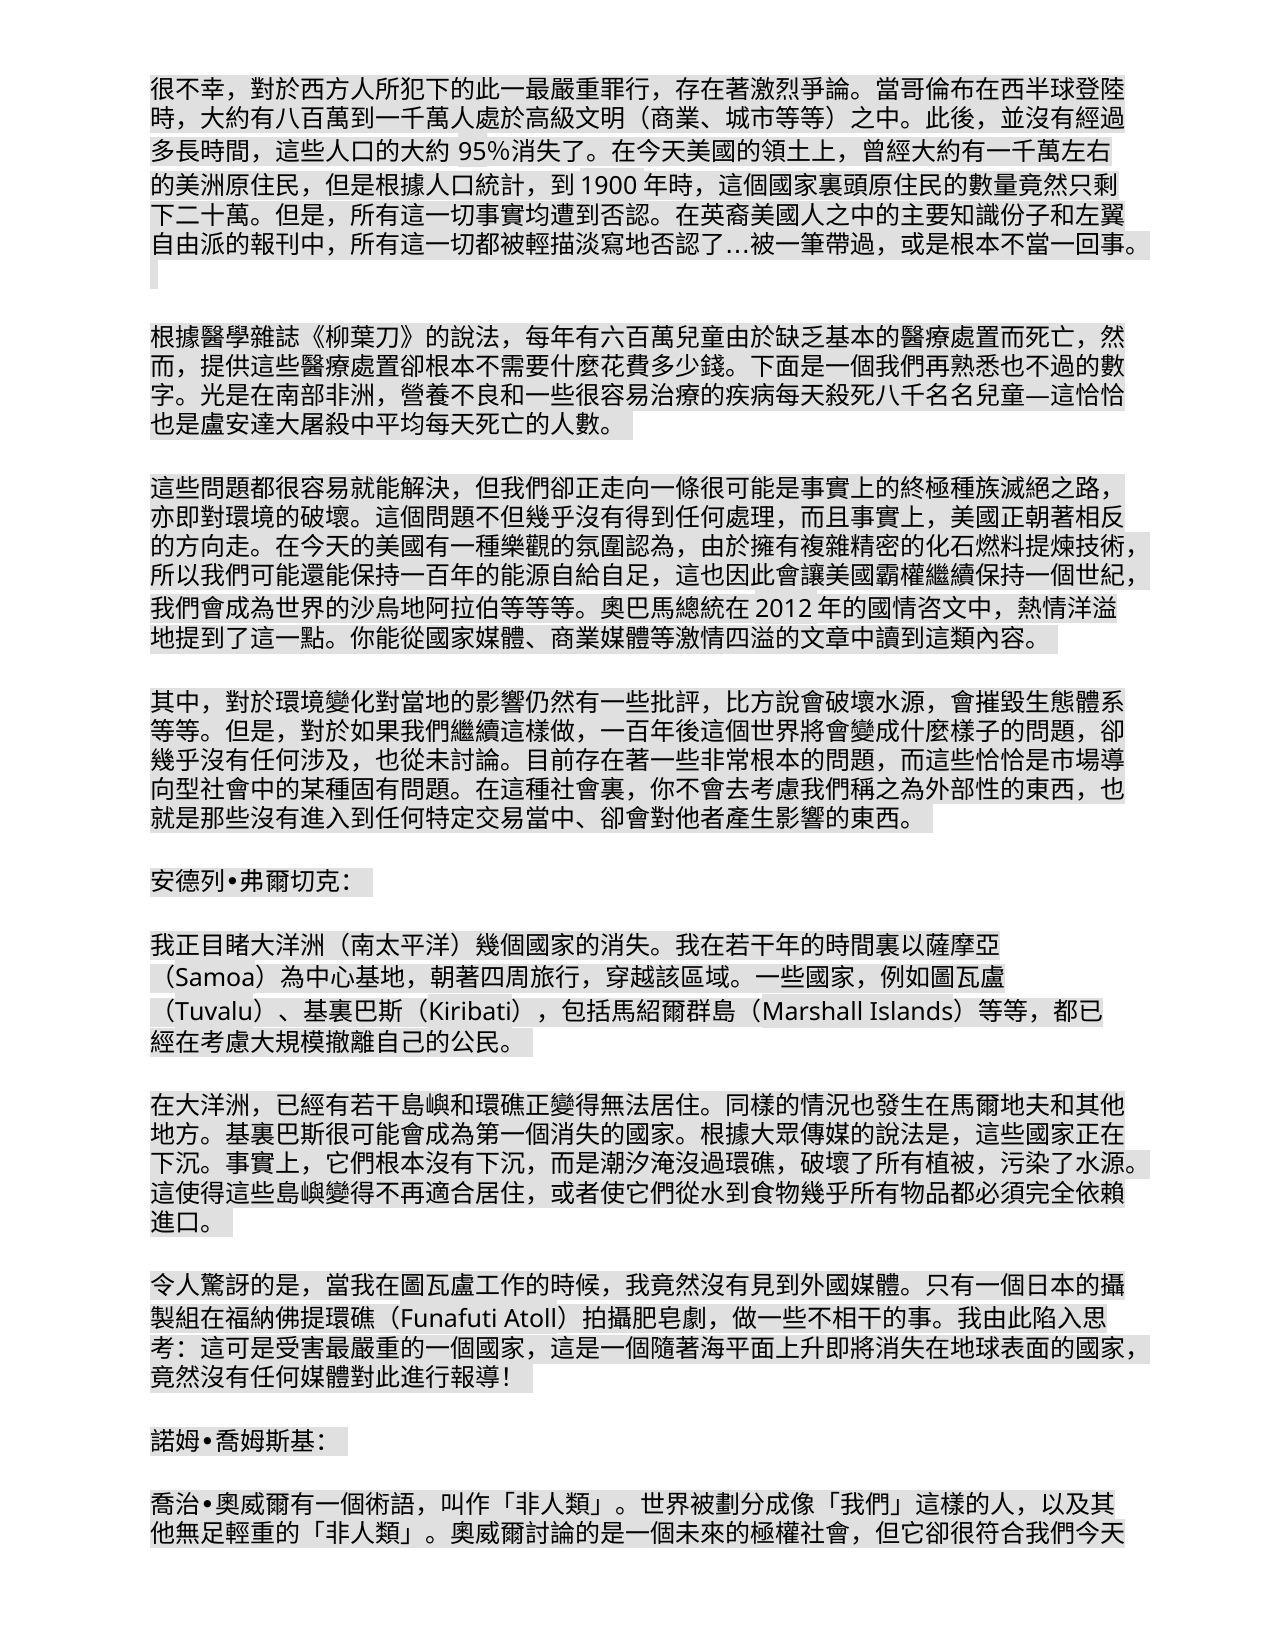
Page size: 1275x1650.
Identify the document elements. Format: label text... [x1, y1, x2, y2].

text 人性的最後希望 陳真 2020. 05. 15. 謝謝亦鳴介紹底下這本書，是Andre Vltchek 與 Noam Chomsky 合著，博客來網站上買得到中文版： https://bit.ly/2WxV0r1 容我把你貼的轉成繁體中文如下，因為繁體中文世界腦殘人數似乎比較多，需要更多治療。我同時也修改了原始譯文的某些遣詞用句，使之適合台灣一般翻譯習慣，例如「季辛吉」、「寮國」、「吉普賽人」、「波布政權」、「盧安達」、「皮諾契」，而非「基辛格」、「老撾」、「羅姆人」、「波爾布特政權」、「盧旺達」、「皮諾切特」等等。 老實說，這篇原始翻譯有點彆扭，因此我儘可能在維持原有的翻譯下，做點小修改，使其通順，至少讓人能看懂。另外，我也做了一些註解，比方說「炸彈寶寶」，請見內文注釋。 我寫文章常會提到，美國光是二戰結束後就發動了上百次侵略戰爭，殺害了「上千萬人」，很多腦殘看了心裏一定認為我造謠或誇大其詞。曾有一位腦殘公開叫陣，要我證明美國「曾經故意殺害一個平民」。這位腦殘中毒很深，他甚至連美國殺害「一個人」都不相信，更不用說屠殺千萬條人命。事實上，我不但一點都沒有誇大，而且為了避免無謂爭議，我寫文章通常都會故意寫得非常含蓄，以免讓腦殘一下子就拒看或拒絕相信，這就是我的狡猾之處。其實我應該寫說：自二戰結束以來，以美國為首的西方國家之侵略行徑，直接導致「數千萬人」(而非僅僅上千萬人) 的死亡以及數億人的流離失所與傷殘。 各位會不會跟我一樣，經常覺得很沮喪，為什麼這樣一種血腥殘暴毫無人性的人類浩劫，人們不但一無所知，或是根本不在乎，甚至還把這樣一個危害人類甚鉅的邪惡帝國吹捧為人類的民主救星與人權捍衛者？另一方面，不僅獨善其身，甚且還兼善天下，在真正意義上對人類和平與文明發展及人權與生命保障做出史無前例的偉大貢獻的中國，卻反而被抹黑成惡魔，視為人類公敵。 面對這樣一種荒謬世道，我常覺得很挫折，很無言。那種感覺就好像我活在一個詭異病態的世界，在這世界裏，耶穌被描繪成惡魔，而撒旦卻成為正義使者，底下的妖魔鬼怪到處跑，說是散播真善美的可愛小天使。這時候，我該怎麼辦？我該怎麼讓腦殘們清醒？有沒有什麼聰明藥，吃了之後，可以修復腦殘細胞；讓腦子有洞的補洞，進水的排水，讓智商至少可以提高 50，或是提高到達我的智商開根號再乘以10。 阿遠提供該書作者之一Andre Vltchek 的訪談視頻： https://youtu.be/7CnSXBOrHMc 裏頭有些話，說中我心。作者說：現在正是拯救數十億人類的最後機會了；美國及西方帝國主義再不打倒，在可見的將來就再也沒有機會了。惟一有能力改變這一切的就是中國。中國是世界上最偉大的國家，中國的文化、思想與實踐能夠為人類帶來救贖。 我知道腦殘聽到這樣一些話肯定會嗤之以鼻，但這其實只是一個基本事實，而這就是重點所在：為何是非善惡居然能顛倒至此？明明白白的基本事實無人相信，而荒謬透頂的謊言卻眾人頂禮膜拜。 Vltchek 還說：「中國在全世界做著偉大的工作，因此，支持中國就是我的責任所在，我若不這麼做，那我就是在自欺欺人。」做為一個記者，Vltchek 走遍全世界一百多個國家，親眼目擊西方帝國主義在世界各地的侵略與恐怖傷害。他說，「西方帝國主義是這個地球上惟一的根本問題，惟有反抗它，才有可能拯救長期以來被折磨與摧殘的數十億人民。」 Vltchek 並提到他花了十五年時間，製作了一部記錄片，記錄美國1965年在印尼發動軍事政變的經過。(陳真按：美國在印尼策動一場有計畫的反華反共大屠殺，從1965到1966年，短短一年間，以極其病態殘忍的手法，殺害至少五十萬人，包括老幼婦孺都不放過。) 他並提到香港暴亂是如何由西方政府以及那些包藏禍心的 NGO 所資助與策動，並且透過完全由西方掌控的主流媒體，編造謊言，洗腦年輕人；讓一半的香港人突然以為過去被英國所殘酷鎮壓、羞辱與剝削的殖民歲月是多麼美好。事實上，「共產黨領導下的中國，才是全世界最進步的國家之一。」 Vltchek 在非洲居住了五年，親眼目擊其變化。他說，「在中國來到之前，非洲人民被西方國家幾乎剝奪了一切，一片荒蕪，沒有鐵路，沒有像樣的學校和醫院，直到中國來了之後，開始幫他們修鐵路，修公路，蓋學校，蓋醫院，並且花了兩年時間，消滅了瘧疾。所有這一切作為，中國都默默地做，從不宣揚。」他說，「非洲人民開誠布公地說，中國人是第一個把他們當成人類來對待的民族」，「主動給予我們三倍以上的工資，而且從來不會因為我們損壞機器而施以懲罰，而西方人卻甚至強迫我們為其勞動而不支薪。」 Vltchek 說：「中國代表著全世界被壓迫的人民，為人民奮鬥...在我審視整個世界後，我深深體認到：如果中國式的實踐及中國體制失敗，那麼，全世界都將潰敗。這是人性的最後希望了。」 我知道現代人看東西只願看兩行字，既不願意做點基本功課，卻又凡事意見一大堆。我只能說，姑且惦念在一些人長年的辛勞與付出及各種痛苦代價的份上，仍然還是要懇請大家花一點時間去關注那些理當獲得更多關注的問題。就如蘇格拉底所說，「我們畢竟不是在清談」，而是不得不面對一些「關乎我們應當怎麼活下去」的根本問題，這或許真的是人性的最後一點希望了。 ============================== 書名：《以自由之名 ：民主帝國的戰爭、謊言與殺戮》 第一章節錄 作者：Andre Vltchek & Noam Chomsky 2013.09.05. 安德列•弗爾切克： 第二次世界大戰結束以來，西方的殖民主義和新殖民主義導致了全世界五千萬到五千五百萬人的死亡。時間雖然相對短暫，但卻可以說見證了人類歷史上最多次的屠殺。它們之中的大多數都打著諸如自由民主的崇高旗號。一小部分歐洲國家和那些主要由歐洲裔公民所統治的國家，一直在推動西方的利益，也就是那些「重要人士」 的利益，而從不顧及最大多數人的利益。人們接受了針對數百萬人的屠殺，並將其視為是不可避免甚至是正當的。許多西方民眾也似乎受到嚴重的誤導。 除了五千五百萬人左右直接死於西方和親西方的軍事政變及其他衝突之外，另外還有數億人間接地、悲劇地默默死去。在西方，這樣一種全球秩序，卻沒有受到任何挑戰；甚至在被征服的世界裏，人們也往往不加思索地接受了它。這個世界是不是瘋了？ 諾姆•喬姆斯基： 很不幸，對於西方人所犯下的此一最嚴重罪行，存在著激烈爭論。當哥倫布在西半球登陸時，大約有八百萬到一千萬人處於高級文明（商業、城市等等）之中。此後，並沒有經過多長時間，這些人口的大約 95％消失了。在今天美國的領土上，曾經大約有一千萬左右的美洲原住民，但是根據人口統計，到1900 年時，這個國家裏頭原住民的數量竟然只剩下二十萬。但是，所有這一切事實均遭到否認。在英裔美國人之中的主要知識份子和左翼自由派的報刊中，所有這一切都被輕描淡寫地否認了…被一筆帶過，或是根本不當一回事。 根據醫學雜誌《柳葉刀》的說法，每年有六百萬兒童由於缺乏基本的醫療處置而死亡，然而，提供這些醫療處置卻根本不需要什麼花費多少錢。下面是一個我們再熟悉也不過的數字。光是在南部非洲，營養不良和一些很容易治療的疾病每天殺死八千名名兒童—這恰恰也是盧安達大屠殺中平均每天死亡的人數。 這些問題都很容易就能解決，但我們卻正走向一條很可能是事實上的終極種族滅絕之路，亦即對環境的破壞。這個問題不但幾乎沒有得到任何處理，而且事實上，美國正朝著相反的方向走。在今天的美國有一種樂觀的氛圍認為，由於擁有複雜精密的化石燃料提煉技術，所以我們可能還能保持一百年的能源自給自足，這也因此會讓美國霸權繼續保持一個世紀，我們會成為世界的沙烏地阿拉伯等等等。奧巴馬總統在2012年的國情咨文中，熱情洋溢地提到了這一點。你能從國家媒體、商業媒體等激情四溢的文章中讀到這類內容。 其中，對於環境變化對當地的影響仍然有一些批評，比方說會破壞水源，會摧毀生態體系等等。但是，對於如果我們繼續這樣做，一百年後這個世界將會變成什麼樣子的問題，卻幾乎沒有任何涉及，也從未討論。目前存在著一些非常根本的問題，而這些恰恰是市場導向型社會中的某種固有問題。在這種社會裏，你不會去考慮我們稱之為外部性的東西，也就是那些沒有進入到任何特定交易當中、卻會對他者產生影響的東西。 安德列•弗爾切克： 我正目睹大洋洲（南太平洋）幾個國家的消失。我在若干年的時間裏以薩摩亞（Samoa）為中心基地，朝著四周旅行，穿越該區域。一些國家，例如圖瓦盧（Tuvalu）、基裏巴斯（Kiribati），包括馬紹爾群島（Marshall Islands）等等，都已經在考慮大規模撤離自己的公民。 在大洋洲，已經有若干島嶼和環礁正變得無法居住。同樣的情況也發生在馬爾地夫和其他地方。基裏巴斯很可能會成為第一個消失的國家。根據大眾傳媒的說法是，這些國家正在下沉。事實上，它們根本沒有下沉，而是潮汐淹沒過環礁，破壞了所有植被，污染了水源。這使得這些島嶼變得不再適合居住，或者使它們從水到食物幾乎所有物品都必須完全依賴進口。 令人驚訝的是，當我在圖瓦盧工作的時候，我竟然沒有見到外國媒體。只有一個日本的攝製組在福納佛提環礁（Funafuti Atoll）拍攝肥皂劇，做一些不相干的事。我由此陷入思考：這可是受害最嚴重的一個國家，這是一個隨著海平面上升即將消失在地球表面的國家，竟然沒有任何媒體對此進行報導！ 諾姆•喬姆斯基： 喬治•奧威爾有一個術語，叫作「非人類」。世界被劃分成像「我們」這樣的人，以及其他無足輕重的「非人類」。奧威爾討論的是一個未來的極權社會，但它卻很符合我們今天的情況。馬克•柯帝士（Mark Curtis）在他對二戰後大英帝國的掠奪行為所做的研究中使用了「非人類」這一術語。對於發生在「他們」身上的事，「我們」並不關心。 所謂的英語圈（英國的分支—美國、加拿大、澳大利亞）世界中的原住民，他們所遭受的待遇也與此類似。這些都不是尋常的帝國主義社會，他們並不僅僅只是統治原住民，他們還要消滅原住民。他們奪走原住民的土地和定居點，在大多數情況下還將其幾乎殺戮殆盡。「我們」並沒有考慮到原住民，「我們」從不追問過去在「他們」身上到底發生了什麼事。事實上，「我們」對這一切一概予以否認。 安德列•弗爾切克： 用歷史的眼光來看，幾乎所有歐洲的殖民地也都是如此，世界上所有被歐洲殖民帝國所控制的地方都是如此。最早的集中營並不是由納粹德國所建造，而是由大英帝國在肯亞和南非首次建立。當然，德國人對於歐洲猶太人和吉普賽人（Roma）的大屠殺並非是德國人所實施的第一次大屠殺；他們參與了南美洲南部以及事實上在全世界各地的各種恐怖屠殺。德國已經將納米比亞的赫雷羅（Herero）部落中的大多數人給消滅殆盡。這個話題，在德國和歐洲的其他地方卻從來都沒有得到任何討論。這些是完全沒有任何理由、沒有絲毫邏輯的殺戮。唯一的解釋是，德國人就是純粹厭惡當地人。 但是，你去聽一聽那麼多的歐洲人在二戰之後所表達出來的那種悲慟。他們認為：那個充滿理性與哲思並且本質十分平和的德國，怎麼會突然之間變成了殺人狂呢？他們說，那是因為他在一戰結束後遭受了經濟上的羞辱！否則，哪有人會預料到這樣一個友善的民族竟然會變得如此殘暴？好吧，如果一個人根本不把赫雷羅部落、薩摩亞人或者馬普切印第安人（Mapuche Indians）視為人類，如果他根本就忘記了德國人在非洲其他地方的殖民歷史，那麼他確實會對於德國人屠殺猶太人感到驚訝。 諾姆•喬姆斯基： 即便吉普賽人在大屠殺這件事上遭受了和猶太人近乎相同的對待，但這事卻始終沒有被人提及；今天法國對吉普賽人的迫害也尚未被人們所認知。舉個例來說，2010年，法國政府決定將法國國內的吉普賽人居民驅逐至羅馬尼亞境內，而在那裏，吉普賽人的生活是十分悲慘且可怕的。你能想像法國人將大屠殺中的猶太倖存者，驅逐到那些他們將會持續遭受虐待和恐嚇的地方嗎？若真的如此做，整個國家恐怕都會因此憤怒得炸了鍋吧。但是，吉普賽人的問題卻完全被不置一詞地帶過了！ 安德列•弗爾切克： 現代捷克共和國修建起圍牆來隔離吉普賽人。事實上，他們就是在城市之中打造隔離區，時間距今還不到二十年。這令人回想起二十世紀三、四十年代捷克人與納粹合作圍捕吉普賽人的可怕歷史。當然，到二十世紀九零年代，捷克人已經成為西方最可靠的盟友，西方的大眾傳媒也因此將其視為一個不應被批評的民族。相比穆加貝（Mugabe）對辛巴威的白人農民所做的一切，捷克共和國對吉普賽人的所作所為更要殘忍許多。 讓我們回到歐洲殖民主義上來看。我感覺殖民主義並沒有隨著第二次世界大戰的結束而消失，沒有在二十世紀的五零或六零年代結束。我在這個世界上所謂的邊緣地帶接觸得越多，就越能感受到殖民主義已經通過更有效的宣傳而進一步深入強化。其實這是一件很可怕的事情。因為在過去，總是存在一個敵人，一個你能看得見、摸得著的壞蛋，你可以很簡單地以殖民軍隊或一些殖民機構的形式來定義敵人是誰。如今，殖民主義雖然持續，但是，對當地人來說，要清楚地說明白到底是怎麼回事以及他們的敵人究竟是誰，卻好像越來越困難。 諾姆•喬姆斯基： 在過去的幾年間，在東剛果（Eastern Congo）發生了一些世界上最為嚴重的血腥暴行，大約有三百萬至四百萬人被屠殺。你能說清楚兇手是誰嗎？他們是被民兵殺死的，但在這些民兵的背後，卻是跨國集團和多個國家的政府，而他們卻隱身幕後。 安德列•弗爾切克： 我馬上就要完成一部紀錄長片，名字叫作《盧安達式開局》（Rwanda Gambit）。我花了三年多的時間才完成這部紀錄片。我們現在知道的數字比剛才提及的要大得多，大約有六百萬到一千萬人在剛果民主共和國被殺害。這一數字，大概和比利時國王利奧波德二世（Leopold）在二十世紀初殺害當地民眾的數字相當。你說得沒錯，表面上，屠殺了數百萬無辜人民的兇手是盧安達、烏干達政府及其代理人，但在他們背後，卻是西方的地緣政治和經濟利益。 諾姆•喬姆斯基： 你看，跨國集團為了獲得西方人使用在手機上的鈳鉭鐵礦和其他重要礦產，於是就利用民兵來屠殺當地人民。這種屠殺方式是間接的。你所描述的許多暴行和罪行都具有同樣特點。但也有一些屠殺則是採用相當直接的方式進行，比方說越戰，這是第二次世界大戰以來最嚴重的暴行。 2011年是約翰•F•甘迺迪（John Kennedy）發動越戰五十周年。通常，某一事件的五十周年紀念應該是相當隆重的，尤其是當這一事件的規模如此巨大時。但是，在越戰爆發五十周年之際，卻沒有一星半點的任何紀念活動。1961年5月，甘迺迪派出美國空軍開始轟炸南越。他授權使用燒夷彈和化學武器摧毀越南的農作物和地表植被；同樣也是甘迺迪，啟動了一項計畫，將數百萬越南人驅趕到所謂的「戰略村」，而它們實際上就是集中營或城市貧民窟。 美國針對越南進行化武攻擊的後遺症至今沒有消散。你也許曾經看過，我們在西貢的醫院至今仍然可以看到許多畸形胎兒；直接滲透到南越土地上的化學毒素，導致這些兒童天生伴隨可怕的畸形和異常。但時至今日，即便經歷了好幾代人，這一問題仍然沒有得到人們的關注。這個問題在寮國和柬埔寨也沒有得到解決。 對於波布（Pol Pot）政權在柬埔寨的恐怖統治，人們已經談論得很多了。但是，對於它何以會發生，卻幾乎無人問津。二十世紀七零年代早期，美國空軍對柬埔寨的農村地區實施了全面轟炸，其規模與二戰中盟軍空軍力量在太平洋戰場所進行的轟炸相當。在當時，他們遵照季辛吉（Henry Kissinger）針對柬埔寨實施大規模轟炸的指示，亦即：「動用所有空中力量進行轟炸，對於地面上任何一個移動目標都絕不能放過。」 我的意思是，這就是號召進行你所說的種族屠殺。我們很難從檔案中找到任何記錄，只有《紐約時報》對此事曾經有一句話略有提及，但之後，類似報導就完全停止了。除了在學術雜誌和一些小圈子以外，對於轟炸柬埔寨的規模，從未有過任何報導，但這可是針對數百萬人的大屠殺，一口氣毀滅了四個國家。這些國家，在那之後就再也沒法恢復元氣。當地人民雖然知道這一切，但也無能為力。 安德列•弗爾切克： 我曾在越南的河內待了幾年，對所謂的「秘密戰爭」［the Secret War，指美國空軍及其盟友對寮國的石缸平原（Plain of Jars）的地毯式轟炸］進行了報導。關於柬埔寨，我也寫了很多東西，所發現的結論同樣令人感到震驚：就和其他許多遭受西方摧殘與蹂躪的地區一樣，西方的大眾傳媒機構在這裏依舊實施了一場有計劃的假新聞宣傳戰。 波布政權統治下的柬埔寨，被描繪成共產主義所犯下的不可饒恕罪行之最可怕的例子之一。但是，西方針對東南亞人所進行的種族滅絕，他們卻不置一詞，甚至乾脆完全忽略。美國使用 B-52 轟炸機對寮國和柬埔寨的農村地區狂轟濫炸的目的是：防止寮國和柬埔寨加入越南解放戰爭中，數百萬人因此遭到無情的殺害；甚至直到今天，仍然還有牛隻因為在咀嚼小石子的時候不時會咬到散落各地的所謂「 炸彈寶寶」而被炸飛了腦袋，至於當地人民尤其是女性和兒童的遭遇，當然就更不難想像了。 (陳真按：「炸彈寶寶」指的是集束彈，又稱子母彈，一顆炸彈裏頭含有成百上千的小炸彈。炸彈會開花，就像下雨一樣，撒下漫天小炸彈，是一種無差別殺傷的大規模毀滅武器。請見這段視頻，裏頭提到我曾寫過的美軍集體掩埋六千名伊拉克士兵的事 (掩埋時，其中很多人仍然還活著)： https://bit.ly/3dHZj8Y 這些小炸彈之中，有一些不會馬上爆炸，當它灑落地面，於是就成為平民百姓特別是兒童的長年噩夢，宛若地雷。而且，更可惡的是，這類小炸彈故意製造得像玩具，因此特別容易吸引小孩撿拾。一旦碰觸，便立即能把人或動物給炸得四分五裂。 越戰期間，美國為了切斷北越的補給線，竟然對寮國無端進行徹底毀滅性的狂轟濫炸，完全不把人當人看，一共投下了兩百多萬噸的集束彈，內含兩億七千多萬顆的小炸彈。當時寮國總人口數僅兩百萬人，平均一人可以分到大約150顆炸彈，使得寮國成為世界上「人均受炸彈襲擊」最嚴重的國家。 根據美國國哥倫比亞廣播公司2016年9月5日的報導以及Legacies of War 組織的2018年報告，至今仍有大約八千萬顆散落寮國各地的未爆彈；二戰結束後，被炸死或炸傷的寮國居民已超過五萬人，其中百分之四十的受害者為兒童。) 五、六年前，我和排雷諮詢小組（Mines Advisory Group，MAG）有過密切合作。這是一家總部位於英國的大型排雷機構。他們向我抱怨，在印度支那地區的戰爭中，為美軍生產和提供致命武器的一些公司（其中就包括今天美國的一家著名家用消費品生產公司），至今仍拒絕提供相關武器的技術資料。這使得他們的拆彈工作開展起來極為困難，因為他們需要知道如何拆解這些武器裝置以及它們多久之後才會失效。 這種惡意以及體制性的缺乏同情，導致雙方完全難以合作；往後，仍會有數百或數千個當地人（主要是女性和兒童）將會因此死亡。 至於柬埔寨的問題，則始於美國在首都金邊扶植起來的非法腐敗政府。我發現，我們對紅色高棉和所謂共產主義暴行的討論非常值得商榷，甚至非常可笑。由於沒有接受過教育以及與世界的隔閡，大多數柬埔寨人在波布從法國（正是在當地的咖啡館裏，波布變成一個激進分子）回到柬埔寨之前，對共產主義根本一無所知。我在柬埔寨聽到的消息是，紅色高棉時期的暴行，主要是由那些對城市菁英心存不滿的農民所執行。 事實上，在轟炸期間，金邊對美國是俯首貼耳的，農村地區的人民於是開始痛恨那些城市居民，將其視為通敵份子，而自己則是事實上的受害者。這與共產主義的意識形態幾乎毫無關連。而且，毫無疑問，美國對柬埔寨農村地區的轟炸所造成的死亡人數，要遠遠大於紅色高棉行動所造成的傷亡。 然後，當這一切都結束，越南解放了柬埔寨，並將紅色高棉從權力神壇上踹下來的時候，美國駐聯合國大使卻要求紅色高棉政府重新回來掌權。由此你可以知道，美國作戰的對象，實際上是做為蘇聯盟友的越南，而不是一些稀奇古怪、自我標榜的毛主義政權。但是，西方卻一手炮製無數虛假資訊，指控共產主義的意識形態，並將其與波布政權的暴行聯繫起來。在我發自柬埔寨的報導中，我曾如此斷言：即使波布及其黨羽以一個比方說什麼南美足球俱樂部或什麼慢跑鞋的名義鼓動農村居民去殺害城市居民，西方照樣可以扯到共產主義上頭，做出相同的指控。 諾姆•喬姆斯基： 許多學者指出，在柬埔寨的整個歷史中，被研究最多的就是紅色高棉統治的那三年。我們對這三年的認知，居然遠遠比對這個國家其餘全部歷史的認知都還要多。但在幾年前，我們對這段時期其實也幾乎一無所知。我們只知道紅色高棉在1970年仍然還是一個很邊緣的小團體，但它卻動員起一支由憤怒農民所組成的龐大軍隊。這些農民當然是與那些被他們視作罪犯的城市菁英對立的。 人們卻沒有看到，城市菁英的背後就是華盛頓這隻黑手。這和東剛果以及鈳鉭鐵礦的例子有點類似，你看不見殺你的人是誰。我想，這種事情在西方也一樣很明顯。我舉個例——雖然在規模上與前面那些例子差得遠了，但這仍然是個嚴重事件：在威斯康辛州，共和黨籍的州長下令取消工會的集體談判權，因此引發大規模的抗議活動。抗議者要求重新選舉州長並進行罷免投票。但共和黨在投票中卻又再度獲勝了。 背後的原因很耐人尋味：共和黨開展了非常有效的宣傳活動，他們使那些不幸的民眾相信：造成他們不幸的根源就是他們的鄰居，而不是摧毀我們經濟的真正罪犯 —銀行，因為他們離我們太遙遠了。你能看到的只是身邊經濟狀況比你好的那些人。比方說，你的鄰居可能是個消防員，他有養老金，而你沒有，所以你便遷怒於他，而不是對那些真正搞垮經濟的人感到憤怒，因為他們遠在天邊，他們通常就住在紐約的摩天大樓裏頭。當時的宣傳活動規模龐大，其背後又有龐大資金支持。這就如同納粹將猶太人當作替罪羔羊一般，他們宣傳說：「猶太人應該對你們 (德國人) 所遭受的饑餓和經濟蕭條負責。」 安德列•弗爾切克： 沒錯，發生在東南亞的事情和發生在盧安達、烏干達以及剛果民主共和國的事情非常相似。我們看到的是民兵的殘殺行為和數百萬人的死亡，當地人則常常被描述成野蠻人，幾乎與動物無異。但是，真正該被譴責的西方政府和大企業，卻遠遠地置身事外，幾乎對此不用承擔任何責任。在歐洲和美國，人們對這些事件知之甚少，而歐洲又是一個受教育程度較高且自認見多識廣的大洲。然而，大多數非洲人都知道的事情，真正涉入其中的歐洲人卻反而一無所知。這或許是因為他們根本不想知道。 任何事情都是互為關聯的。在西方人眼裏，羅伯特•穆加貝是在參與阻止盧安達軍隊第二次企圖推翻剛果民主共和國時才變得「邪惡」起來的；而剛果民主共和國在現實中正是西方國家的代理人。在東非有一種諷刺的說法是：南蘇丹是西方給予烏干達總統約韋裏•穆塞韋尼的獎賞，表彰他在這一地區代表西方所做的「出色的工作」。 在剛果發生的是這樣一場難以想像的災難和慘絕人寰的種族滅絕，它完全可以和一個世紀前比利時國王利奧波德二世在剛果的暴行相提並論。 我不得不再次重述暴行所導致的死亡人數，因為實在太可怕、太難以想像了。當我去年在華盛頓進行拍攝的時候，剛果民主共和國的一位總統候選人本•卡拉拉（Ben Kalala）告訴我，死亡人數大約是六百萬到八百萬人，但也有人說是死了一千萬。他說：「你看，在盧安達大約有八十萬人死亡，我為他們感到難過，因為他們也是人。但是，整個世界卻都只是在討論1994年的這場種族殺戮。你要知道，在我們剛果，卻有六百萬到八百萬人被屠殺。」 這件事就發生在幾年前，它和利奧波德二世統治時期非常相像，在當時，也大約有一千萬人被殺害。如果你在橡膠園裏表現得不好，他們就會剁掉你的雙手，也有人在自己的農舍裏被活活燒死。這些例子告誡我們：西方的立憲君主制國家和多黨制「民主國家」，都同樣會做這種事。當然，這些大屠殺不是發生在安特衛普（Antwerp) 或布魯日(Bruges）(比利時的商業大城)，而是發生在所謂「黑暗大陸」的非洲，發生在我們的視野之外。事實上，比利時人殺害的非洲人數量，遠比當時他們自己整個國家的總人口數都還要多。 諾姆•喬姆斯基： 我曾經出於好奇翻閱了《大不列顛百科全書》最著名的那個版本。我把時間定位在 1910年前後，查找利奧波德二世這個詞條。這個詞條當然還是有的，但所記載的卻是他所做的好事，講他如何建立這個國家等等。在結尾處，它輕描淡寫地說了些諸如「他有時候會殘忍對待他的人民」的話——這話倒是沒錯，比方說，他屠殺了一千萬人。 安德列•弗爾切克： 2011年，當我在布魯塞爾（Brussels）的時候，無意中看到許許多多利奧波德二世的雕像。在比利時，他仍受到萬眾敬仰。所以，儘管我們知道，即便以歐洲殖民主義本身的道德標準來衡量，利奧波德二世對剛果人的所作所為完全就是種族滅絕，但他仍然被認為是比利時的民族英雄之一。 後來，比利時政府將利奧波德二世的私人殖民地拿走並 國有化」。當然，這聽上去就像是個笑話。在意識到一千萬人被謀殺之後，比利時政府將這些殖民地從墮落的王室手中拿走，並由自己來管理，而不是由其自主。但我也確信，他們說服並且再教育了許多剛果人民，使他們相信被殖民其實也沒什麼不好。 諾姆•喬姆斯基： 被殖民者常常接納了自己被壓迫的歷史，甚至以此為榮，這是一個有趣現象。有一次，在加爾各答（Kolkata），我參觀了維多利亞紀念館。當我抵達那裏時，看到的第一個東西竟然是毀滅印度的人之一——羅伯特•克萊夫爵士（Sir Robert Clive）的雕像。我跟著嚮導參觀了一間又一間的繪畫陳列室，這些令人不忍卒睹的醜陋畫作，表現的卻是英國人毆打和羞辱印度人之類的主題。隨後，我來到維多利亞女王的茶室，修繕後的這間茶室真的很像國家聖祠那樣莊嚴。所有這一切都是印度遭受破壞的象徵，但又有幾個人知道有無數人在其中被殺害？ 安德列•弗爾切克： 那個地方我也去過幾次。它很可笑，但也足以說明問題所在。我從未在印度看到一家博物館能夠像維多利亞紀念館那樣，吸引如此之多的參觀者，每天都有數千參觀者湧入。而且，紀念館的維護工作做得很好。顯然，大英帝國成功完成了針對世界各地臣民的教導。比方說在馬來西亞，菁英們仍然盡其所能地想要表現出比英國人更加英國化，所有帝國統治時代以來的歷史遺跡都被一絲不苟地保存下來。在婆羅洲的沙巴州，人們甚至把曾經屬於殖民者的英式茶室和修復後的大樓變成博物館。受過教育的馬來西亞青年的終極目標，就是到英國的一些知名大學求學，以求從本質上掩蓋自己的馬來西亞屬性，並且儘可能地向殖民者模仿與靠攏。 在肯亞，我們也能看到同樣的趨勢，那些代表他們的新殖民主義主子、專門掠奪自己國家的當地菁英，穿著打扮就像幾十年前的英國紳士那樣。肯亞的法官穿著和他們的英國同事相同的袍子，此外，社會的高級階層甚至還會刻意模仿英國口音。 在東南亞，許多人相信，殖民統治者對他們的統治是公正的。舉個例子，在印尼、馬來西亞和新加坡之間有個關於馬來西亞為什麼比印尼先進的爭論。真可悲。他們之中的很多人認為，原因乃是在於大英帝國在馬來西亞所實行的良好統治；而很多印尼人則抱怨荷蘭人作為殖民統治者，不及英國人「出色」！ 甚至在秘魯，一直到最近，你都還能夠看到同樣的情形。利馬（Lima）曾是西班牙總督的首府，也是西方實施反人類罪行的中心之一。在位於總統官邸前的武裝廣場（Plaza de Armas）上，曾經坐落著一尊法蘭西斯科•皮薩羅（Francisco Pizzarro）的巨大雕像。直到幾年前，這座雕像才被撤走。當然，現在他們有了一個新政府；他們將雕像移到了公園裏。雕像至今依然矗立，只不過不是在武裝廣場上而已。即使是在今天親社會主義和左傾體制下，他們也不會拆除這尊雕像。整個拉丁美洲遍佈著這些征服者的象徵，仿佛社會中的一部分人對殖民主義的鞭子至今還心存懷念似的。 諾姆•喬姆斯基： 現在已經有一點反抗了。比方說，在1992年的多明尼加共和國，政府計畫舉行盛大的慶祝活動紀念哥倫布登陸，並為此矗立起一些巨大的紀念碑，但它們最後全都被民眾給拆除了。 除了政治上和經濟上的殖民化，還有知識和道德上的殖民化。後者有著很深的根源，例子也很多。我們就以女性的地位為例。幾千年來，女性接受了自己作為父親和丈夫的財產是一種自然秩序的觀念：在美國，這種情況直到幾十年前才受到嚴肅的挑戰。比方說，直到1975年，女性在聯邦審判中擔任陪審團成員的法律權利仍無法得到保障。假如你問我的祖母是否受到了壓迫，她可能甚至都無法理解這個詞的意思！這就是當時女性的角色：女性的存在，乃是為他人服務的。而且它還內化為女性自身的一種觀念。階級制度與壓迫的主要成就，就是讓「非人類」也相信，這一切都是符合自然的。 歐洲人對殖民的歷史有什麼意識嗎？ 安德列•弗爾切克： 奇怪的是，他們對此幾乎毫無意識，甚至在我的西班牙朋友中也存在同樣情況。你要知道，這些人可是曾經在聯合國和其他知名的國際組織中工作過的，他們是受教育程度相當高的一個群體，但他們對自己的歷史的認識卻如此幼稚無知。我和我那些來自法國媒體和出版界相對進步的朋友，還曾經因為法國的殖民主義問題起過衝突。 他們（甚至是中左派）對戴高樂將軍無限崇拜，他們相信，和其他殖民者不同，法國從來不是一個真正惡劣的殖民者，說得好像非洲或印度支那或加勒比地區從來不存在一樣。這就是他們對殖民歷史的認知程度。 你知道嗎，法國人在一些地方，比如在格林伍德島（Grenada），曾經試圖把當地人口徹底殺光，一個活口都不留；極少數死裏逃生者，為了不落入法國人手裏，寧可從懸崖跳下自盡。在波利尼西亞的復活節島上（Easter Island，今天是智利的領土），法國人離實現其「百分之百的屠殺成功率」，就只差了這麼一點點。 同樣地，我也認為荷蘭人對他們在印尼的殖民歷史的觀念也是一樣非常落伍、可怕且病態。我在金邊的一家酒吧裏，遇到一個剛從雅加達回來的人，他坐在那裏，用手撐著腦袋，用醉醺醺的聲音不斷嘀咕著：「我們永遠不該從那裏撤離的。」這個人，可是一位歐盟官員！ 德國人對於自己在非洲的殖民歷史的認知也幾乎是零。在斯圖加特和慕尼克，除了雄偉的山丘和美麗的景色，我從來沒有聽到有誰談論起納米比亞。 在智利，右翼人士認為皮諾契做了很多好事，也做了很多壞事。這跟你在英國聽到的關於殖民主義的說法如出一轍。他們對於印巴分治當然不會有任何深切的懊悔、悲傷或者罪惡感。印巴分治基本上就是由大英帝國所一手策劃，它所導致的後果很可能是現代歷史上最為嚴重的一輪大屠殺，其規模之大，可能也只有1965年美國在印尼策動的軍事政變大屠殺，以及今天在剛果民主共和國所發生的種族滅絕，可以與之相提並論。人們對於非洲和中東在歷史上的遭遇知道的也不多。 諾姆•喬姆斯基： 一群流亡的阿爾及利亞物理學家（其中一個就在麻省理工，所以我也得以認識他），一起對二十世紀九零年代發生在阿爾及利亞的暴行進行了十分細緻的研究。他們的觀點是：許多暴行被歸咎于穆斯林，但事實上，暴行的實施者其實是偽裝成伊斯蘭教的政府。他們梳理了一次次事件中的細節。比方說，任何一次典型的屠殺，也許就發生在一個貧窮地區，一般大約持續三天，其間不會有任何人來干涉，等到所有人都被殺死或趕走之後，一個將軍就會進入該地區大撈一筆。 像這樣的例子還有很多。這些研究者認為，這些都是由法國的情報部門所策劃，並邀請我為該書撰寫導言。我調查了這個問題，並盡可能地搜集證據。我發現，證據相當充份，因此撰寫了導言，用詞雖然和緩，但讀者仍可讀出其中意涵。 這本書最後得以出版，但沒有一家法國出版社願意與他們合作，所以他們最後只能在瑞士出版。他們曾經嘗試在巴黎召開一次新聞發佈會，但發佈會當天卻沒有一個法國記者願意前來參加。所以，這本書在法國最終根本不為人所知。我和一位在巴黎的美國圖書館工作的朋友聊起這本書，於是他為圖書館購置了一本。他告訴我，這恐怕是該書在法國的唯一一本。這本書講述的是最近所發生的事件，講述的是發生在二十世紀九零年代的阿爾及利亞的暴行，法國極有可能涉入其中。 安德列•弗爾切克： 你說的這些很能說明問題。還有一個問題是：美國的知識份子認為，歐洲人知道的比歐洲以外的人要多，認為歐洲人有更強的問題意識。但我發現，可能只有在涉及與美國直接相關的問題時，才是這樣。至於其他問題，歐洲人的無知卻十分令人震驚。 總體上來說，我發現，受過教育的亞洲人、拉美人和非洲人對當前發生的事情，比同樣受過教育的歐洲人知道得更多。我也發現，西方人（特別是歐洲人）在總體上對於自己的特殊性總是抱持著極端教條的觀念，甚至自我陶醉。許多人接受了片面教育，完全依賴自己的西方主流媒體，而從不參考其他的消息來源。因此，他們認為自己是上帝的選民。 回到你問我的有關歐洲的情況以及他們對於殖民主義瞭解多少的問題上，我想，他們對此接近一無所知。我認為，缺乏對於這個問題的認知和興趣是非常可恥的。歐洲人對於自己過去所犯下的可怕罪行全然無知，對於他們至今仍參與其中的種族滅絕行徑，同樣完全無知，對於他們的政府和公司在剛果民主共和國到底做了什麼，仍然還是一無所知。如此無知的原因，我想那是因為他們根本不想知道，他們只會抱怨窮國的腐敗政府濫用了外國援助，而這是一種相當廉價的理解世界方式。 諾姆•喬姆斯基： 那麼，當你和他們談論起這個話題的時候，他們的反應如何？ 安德列•弗爾切克： 他們通常防衛心很重，不管是在法國、德國、西班牙還是在英國（儘管英國比其他歐洲國家擁有更多持有批判立場的人群，這可能和英國正在成為一個真正的多元文化的社會有關）。在歐洲，這種無知，不僅僅體現在對其殖民歷史的認知上，甚至還體現在對歐洲大陸自己的歷史認知上。 諾姆•喬姆斯基： 我在西班牙有過一段有趣的經歷。1990年，也就是佛朗哥去世十五年之後，我在巴賽隆納擔任講座。我提到了許多關於在1936年到1937年發生在巴賽隆納的事件，但年輕一點的人對內戰根本沒有什麼概念，只有那些和我相同年紀的人才知道我在說什麼。 之後不久，我碰巧又去了西班牙的奧維耶多（Oviedo），並在當地做了幾場演講。1934年，在奧維耶多曾發生過一次左派的起義，接著部隊進駐並將其鎮壓，軍隊佔領了市政廳，將起義者殺害。我就是在那個市政廳裏頭演講，我心想，聽眾們應該知道在這裏所發生的事情吧，結果發現，聽眾竟然對此沒有什麼反應，只有那些和我年紀相彷的人才知道我在說什麼。其餘的人，他們什麼都不知道。 安德列•弗爾切克： 是的，這正是西班牙人如何對待佛朗哥時期的一種表現。在南美洲（智利、阿根廷、烏拉圭），人們對於過去歷史的態度卻更為開放；那裏的人們真的很勇敢。 諾姆•喬姆斯基： 你說的沒錯。我曾經和我的女兒在墨西哥待過，她曾經居住在尼加拉瓜。當我正翻閱《每日新聞報》（La Jornada）（在我看來這是一份相當不錯的報紙）的時候，我讀到一篇關於一部新近由知名出版社「西班牙學園」（Spanish Academy）以西班牙文出版的國家人物傳記辭典的報導。其中當然有佛朗哥這一詞條，他被描述成一位為國家做了很多好事的保守民族主義者。與之相反，領導人民陣線反對佛郎哥的內格林（Negrin）則被描述為一個罪人。 下面對話的結尾，我希望這世界是第二種情況 安德列•弗爾切克： 諾姆，我想就此結束我們的對談。我們討論了第二次世界大戰後美國、歐洲及其盟友所犯下的反人類罪行。我們生活在一個動盪不安的年代。剛果和巴布亞（Papua）正在發生大規模的戰爭。像索馬利亞、蘇丹、烏干達、利比亞和阿富汗，整個國家都遭到西方蹂躪，像敘利亞和伊朗這些國家也可能成為西方下一個襲擊目標。 西方經常製造衝突，迫使其他國家之間互相對抗。菲律賓的學者向我解釋了西方是如何在有爭議的領土問題上將菲律賓和該地區其他國家置於和中國對抗的位置上。短兵相接的戰鬥已經逐步被致命的導彈、轟炸和最新的致命武器無人機所取代。無人機跟恐怖主義根本沒什麼區別。而且，使用無人機作戰絕不會受到懲罰—亦即侵略國無須讓本國士兵冒生命危險。這是一種單向的戰爭：對其中一方而言，這就只是一次電動遊戲，但是對另一方而言，卻意味著被毀滅的村莊、死亡和殘破的屍體。 西方似乎正試圖強化自己對世界的控制，但其實能夠阻擋其作為的並不多，只有一些堅定的國家和個人。但是，歷史告訴我們，僅憑這些，確實有可能制止這種恐怖暴行，讓人道主義重新佔據上風。 諾姆•喬姆斯基： 現在齊頭並進的有兩種世界趨勢。一個外部觀察者會說，主要的趨勢是人類的自我毀滅，就像在懸崖上奔跑一樣。但另一個趨勢則是反對力量的不斷增強，在這方面，人類已經獲得了一些成功。這種改變甚至在過去的三十和四十年之中就已出現，而且都是一些重大的改變。問題是，究竟是這兩個趨勢中的哪一個會佔據世界發展的主導地位？ 就現實上來講，你似乎看不到什麼希望，但我們只有兩種選擇：一種就是一味感嘆「沒有希望了，我們放棄吧」，然後認定最糟糕的事情必然會發生。另一種則是說「好吧，(現實情況十分悲觀)，但我們還是希望讓整個情況可以好起來，所以我們應該要繼續努力」。 如果第二種情況發生了，那一切就會好起來。如果第二種情況沒有發生，那麼，我們就只能走向最糟糕的後果。這就是我們現在所必須面對的選擇。 [150, 75, 1125, 1548]
